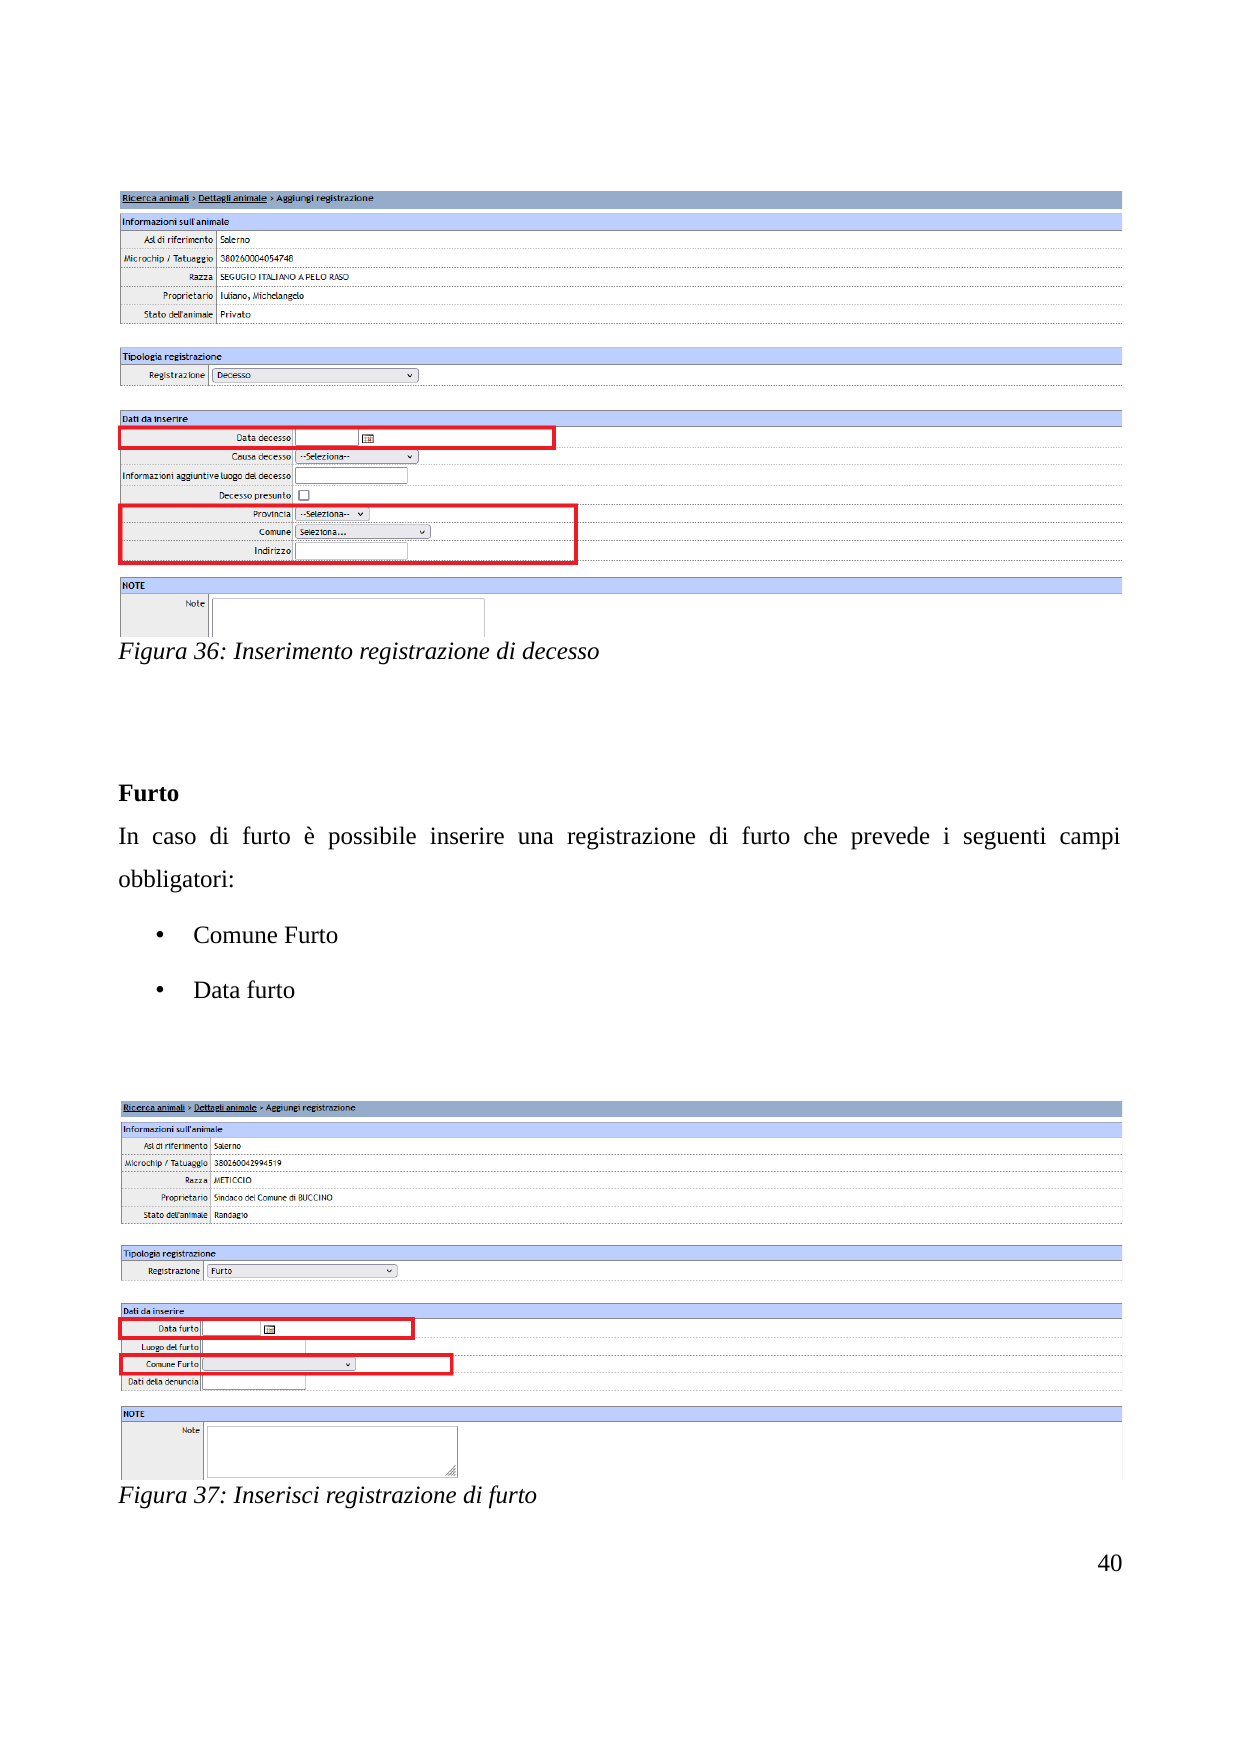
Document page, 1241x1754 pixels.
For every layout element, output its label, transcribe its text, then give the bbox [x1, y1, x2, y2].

text Figura 37: Inserisci registrazione di furto [118, 1480, 1122, 1508]
list Data furto [156, 976, 1122, 1004]
text Furto In caso di furto è possibile inserire una registrazione di furto che prevede i seguenti campi obbligatori: [118, 735, 1122, 893]
picture [118, 188, 1123, 637]
list Comune Furto [156, 920, 1122, 949]
picture [118, 1099, 1123, 1480]
text Figura 36: Inserimento registrazione di decesso [118, 637, 1122, 665]
